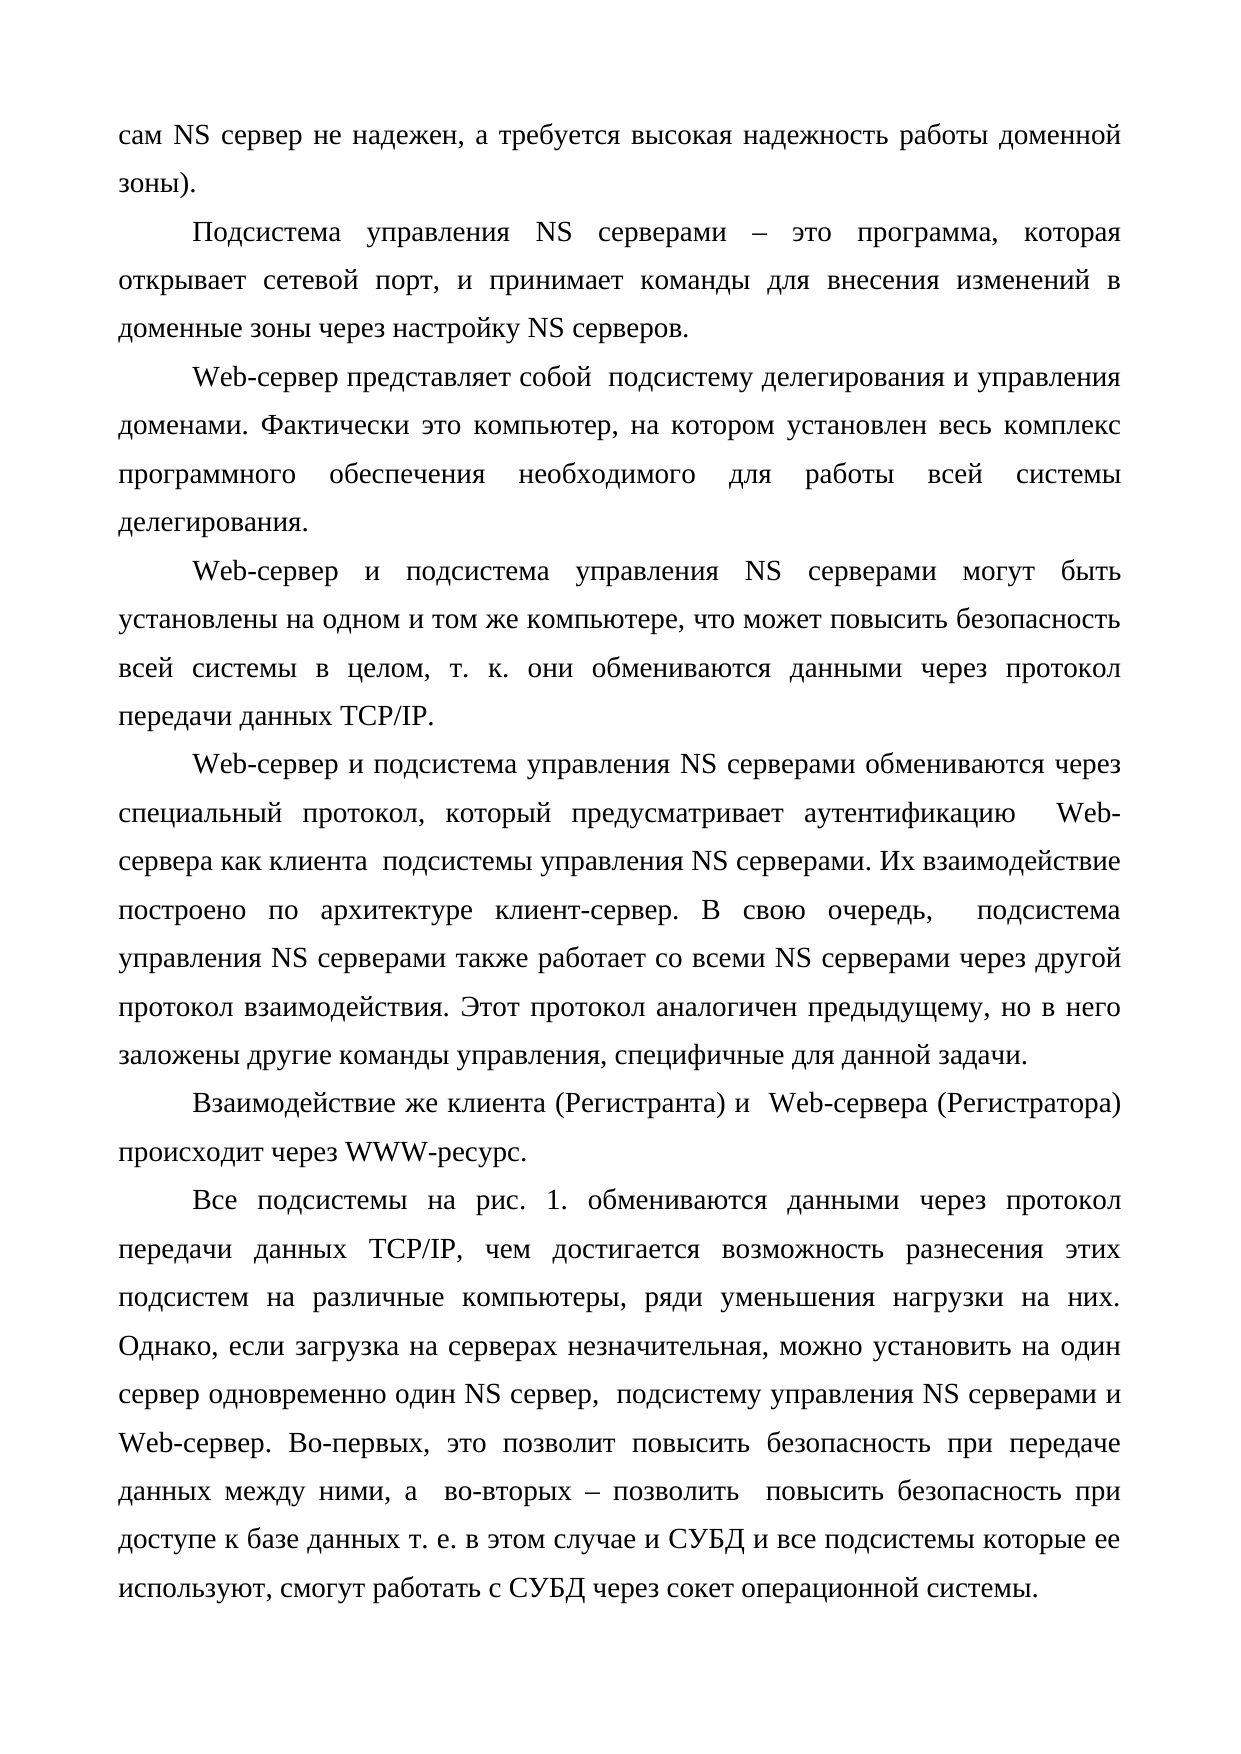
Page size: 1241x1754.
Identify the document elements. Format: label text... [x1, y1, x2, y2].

text Подсистема управления NS серверами – это программа, которая открывает сетевой порт, и принимает команды для внесения изменений в доменные зоны через настройку NS серверов. [118, 215, 1122, 344]
text Web-сервер представляет собой подсистему делегирования и управления доменами. Фактически это компьютер, на котором установлен весь комплекс программного обеспечения необходимого для работы всей системы делегирования. [118, 360, 1122, 538]
text Взаимодействие же клиента (Регистранта) и Web-сервера (Регистратора) происходит через WWW-ресурс. [118, 1087, 1122, 1168]
text сам NS сервер не надежен, а требуется высокая надежность работы доменной зоны). [118, 118, 1122, 199]
text Все подсистемы на рис. 1. обмениваются данными через протокол передачи данных TCP/IP, чем достигается возможность разнесения этих подсистем на различные компьютеры, ряди уменьшения нагрузки на них. Однако, если загрузка на серверах незначительная, можно установить на один сервер одновременно один NS сервер, подсистему управления NS серверами и Web-сервер. Во-первых, это позволит повысить безопасность при передаче данных между ними, а во-вторых – позволить повысить безопасность при доступе к базе данных т. е. в этом случае и СУБД и все подсистемы которые ее используют, смогут работать с СУБД через сокет операционной системы. [118, 1184, 1122, 1603]
text Web-сервер и подсистема управления NS серверами могут быть установлены на одном и том же компьютере, что может повысить безопасность всей системы в целом, т. к. они обмениваются данными через протокол передачи данных TCP/IP. [118, 554, 1122, 732]
text Web-сервер и подсистема управления NS серверами обмениваются через специальный протокол, который предусматривает аутентификацию Web-сервера как клиента подсистемы управления NS серверами. Их взаимодействие построено по архитектуре клиент-сервер. В свою очередь, подсистема управления NS серверами также работает со всеми NS серверами через другой протокол взаимодействия. Этот протокол аналогичен предыдущему, но в него заложены другие команды управления, специфичные для данной задачи. [118, 748, 1122, 1071]
